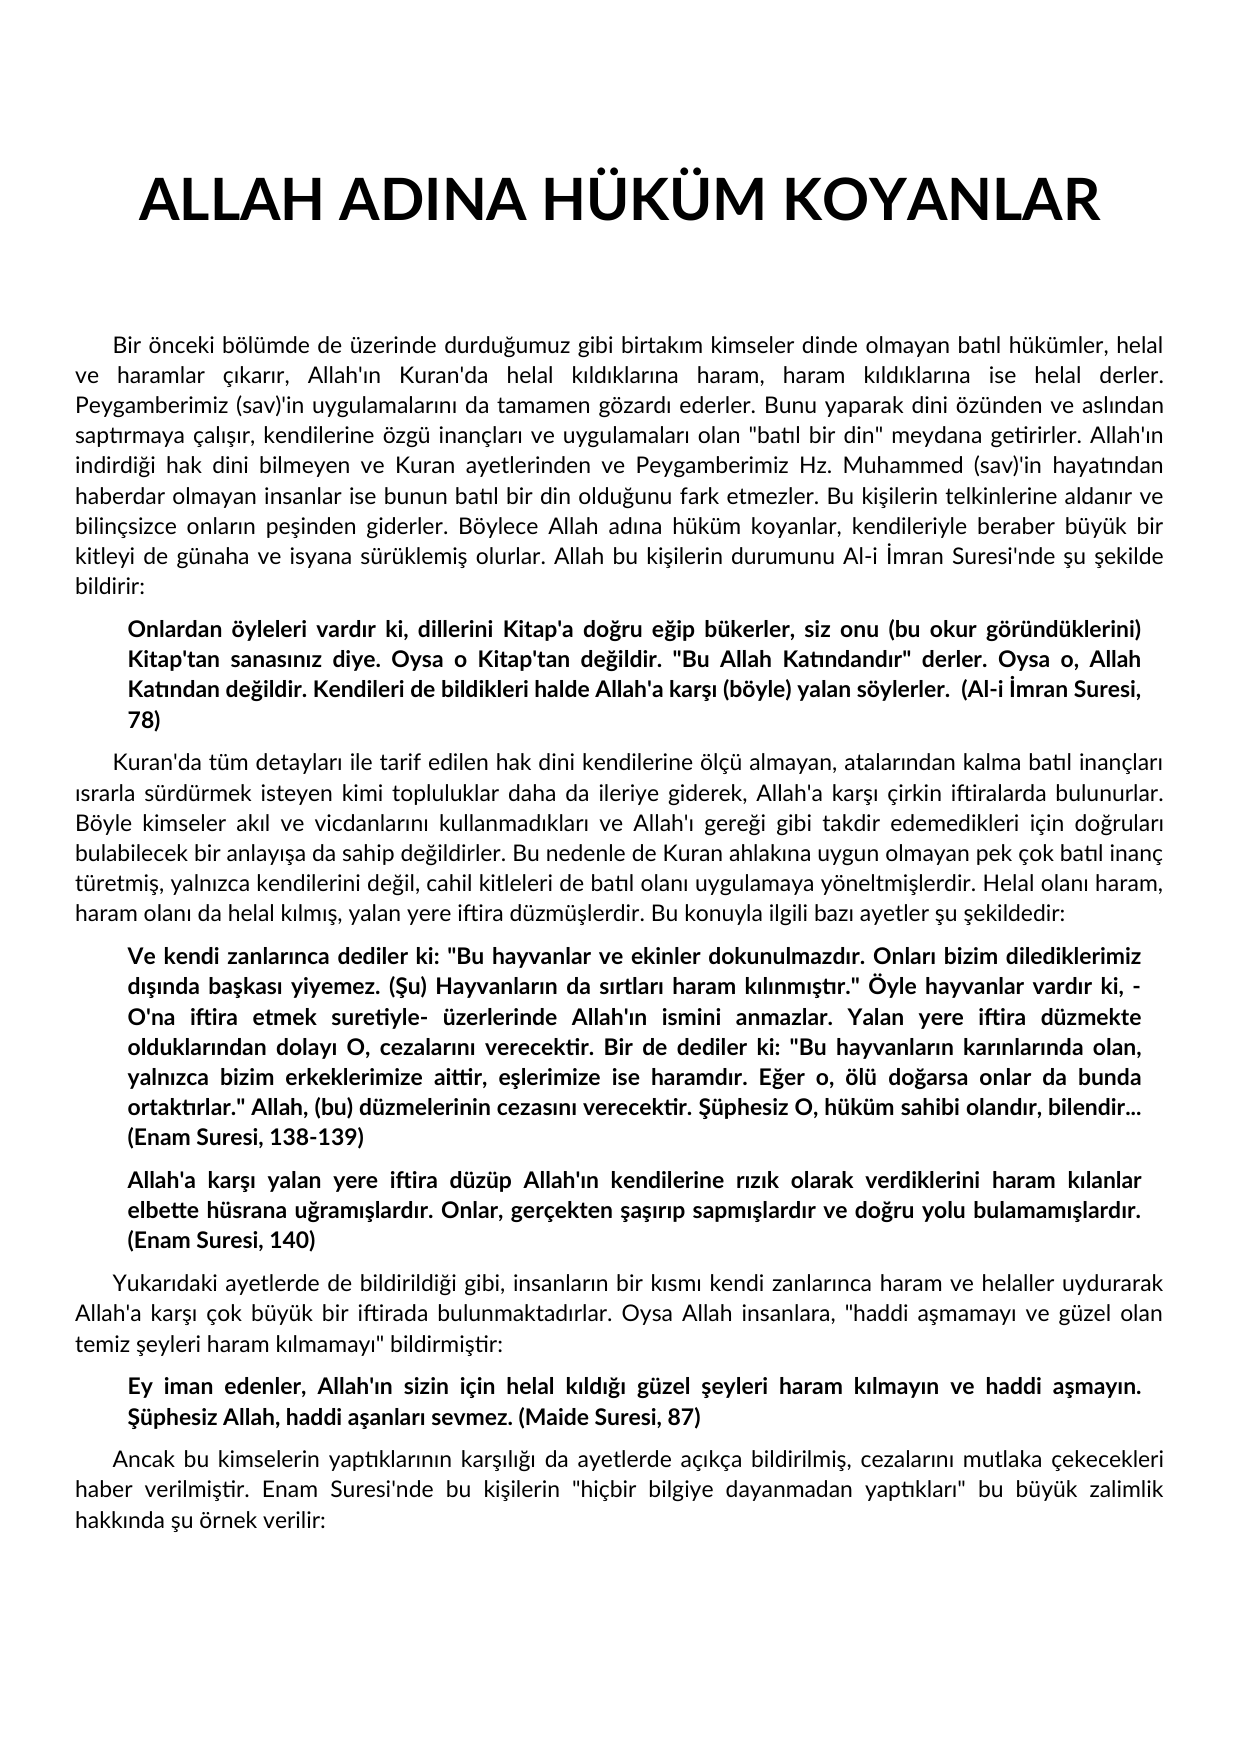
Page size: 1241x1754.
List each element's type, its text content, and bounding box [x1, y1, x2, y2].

text Ancak bu kimselerin yaptıklarının karşılığı da ayetlerde açıkça bildirilmiş, cezalarını mutlaka çekecekleri haber verilmiştir. Enam Suresi'nde bu kişilerin "hiçbir bilgiye dayanmadan yaptıkları" bu büyük zalimlik hakkında şu örnek verilir: [75, 1445, 1165, 1533]
text Ve kendi zanlarınca dediler ki: "Bu hayvanlar ve ekinler dokunulmazdır. Onları bizim dilediklerimiz dışında başkası yiyemez. (Şu) Hayvanların da sırtları haram kılınmıştır." Öyle hayvanlar vardır ki, -O'na iftira etmek suretiyle- üzerlerinde Allah'ın ismini anmazlar. Yalan yere iftira düzmekte olduklarından dolayı O, cezalarını verecektir. Bir de dediler ki: "Bu hayvanların karınlarında olan, yalnızca bizim erkeklerimize aittir, eşlerimize ise haramdır. Eğer o, ölü doğarsa onlar da bunda ortaktırlar." Allah, (bu) düzmelerinin cezasını verecektir. Şüphesiz O, hüküm sahibi olandır, bilendir... (Enam Suresi, 138-139) [127, 942, 1143, 1151]
text Onlardan öyleleri vardır ki, dillerini Kitap'a doğru eğip bükerler, siz onu (bu okur göründüklerini) Kitap'tan sanasınız diye. Oysa o Kitap'tan değildir. "Bu Allah Katındandır" derler. Oysa o, Allah Katından değildir. Kendileri de bildikleri halde Allah'a karşı (böyle) yalan söylerler. (Al-i İmran Suresi, 78) [127, 615, 1143, 733]
text Ey iman edenler, Allah'ın sizin için helal kıldığı güzel şeyleri haram kılmayın ve haddi aşmayın. Şüphesiz Allah, haddi aşanları sevmez. (Maide Suresi, 87) [127, 1372, 1143, 1430]
text Allah'a karşı yalan yere iftira düzüp Allah'ın kendilerine rızık olarak verdiklerini haram kılanlar elbette hüsrana uğramışlardır. Onlar, gerçekten şaşırıp sapmışlardır ve doğru yolu bulamamışlardır. (Enam Suresi, 140) [127, 1166, 1143, 1254]
text Bir önceki bölümde de üzerinde durduğumuz gibi birtakım kimseler dinde olmayan batıl hükümler, helal ve haramlar çıkarır, Allah'ın Kuran'da helal kıldıklarına haram, haram kıldıklarına ise helal derler. Peygamberimiz (sav)'in uygulamalarını da tamamen gözardı ederler. Bunu yaparak dini özünden ve aslından saptırmaya çalışır, kendilerine özgü inançları ve uygulamaları olan "batıl bir din" meydana getirirler. Allah'ın indirdiği hak dini bilmeyen ve Kuran ayetlerinden ve Peygamberimiz Hz. Muhammed (sav)'in hayatından haberdar olmayan insanlar ise bunun batıl bir din olduğunu fark etmezler. Bu kişilerin telkinlerine aldanır ve bilinçsizce onların peşinden giderler. Böylece Allah adına hüküm koyanlar, kendileriyle beraber büyük bir kitleyi de günaha ve isyana sürüklemiş olurlar. Allah bu kişilerin durumunu Al-i İmran Suresi'nde şu şekilde bildirir: [75, 330, 1165, 599]
text Yukarıdaki ayetlerde de bildirildiği gibi, insanların bir kısmı kendi zanlarınca haram ve helaller uydurarak Allah'a karşı çok büyük bir iftirada bulunmaktadırlar. Oysa Allah insanlara, "haddi aşmamayı ve güzel olan temiz şeyleri haram kılmamayı" bildirmiştir: [75, 1269, 1165, 1357]
text Kuran'da tüm detayları ile tarif edilen hak dini kendilerine ölçü almayan, atalarından kalma batıl inançları ısrarla sürdürmek isteyen kimi topluluklar daha da ileriye giderek, Allah'a karşı çirkin iftiralarda bulunurlar. Böyle kimseler akıl ve vicdanlarını kullanmadıkları ve Allah'ı gereği gibi takdir edemedikleri için doğruları bulabilecek bir anlayışa da sahip değildirler. Bu nedenle de Kuran ahlakına uygun olmayan pek çok batıl inanç türetmiş, yalnızca kendilerini değil, cahil kitleleri de batıl olanı uygulamaya yöneltmişlerdir. Helal olanı haram, haram olanı da helal kılmış, yalan yere iftira düzmüşlerdir. Bu konuyla ilgili bazı ayetler şu şekildedir: [75, 748, 1165, 927]
subtitle ALLAH ADINA HÜKÜM KOYANLAR [75, 162, 1165, 232]
